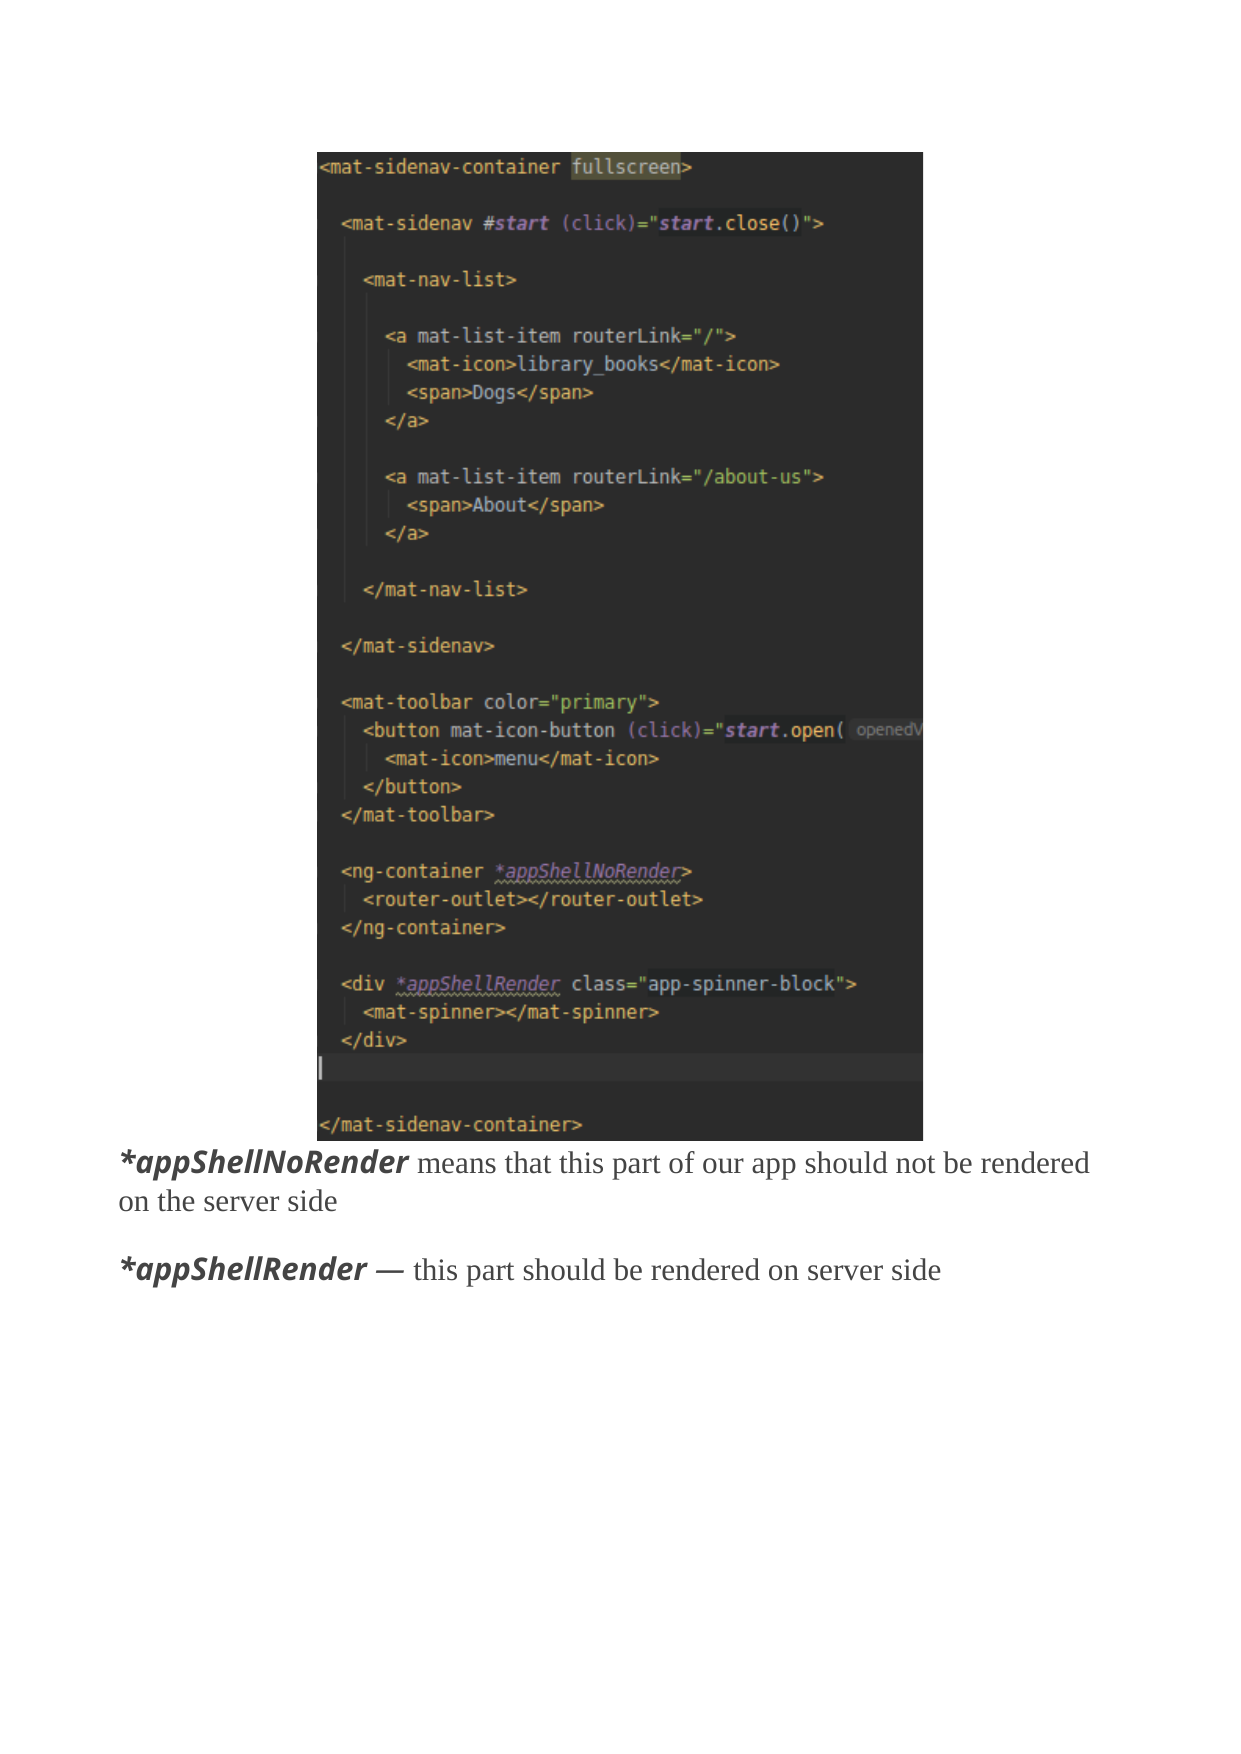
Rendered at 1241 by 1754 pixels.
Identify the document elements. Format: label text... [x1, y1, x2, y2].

picture [317, 152, 924, 1141]
text *appShellRender — this part should be rendered on server side [118, 1247, 1122, 1290]
text *appShellNoRender means that this part of our app should not be rendered on the server side [118, 244, 1122, 1219]
